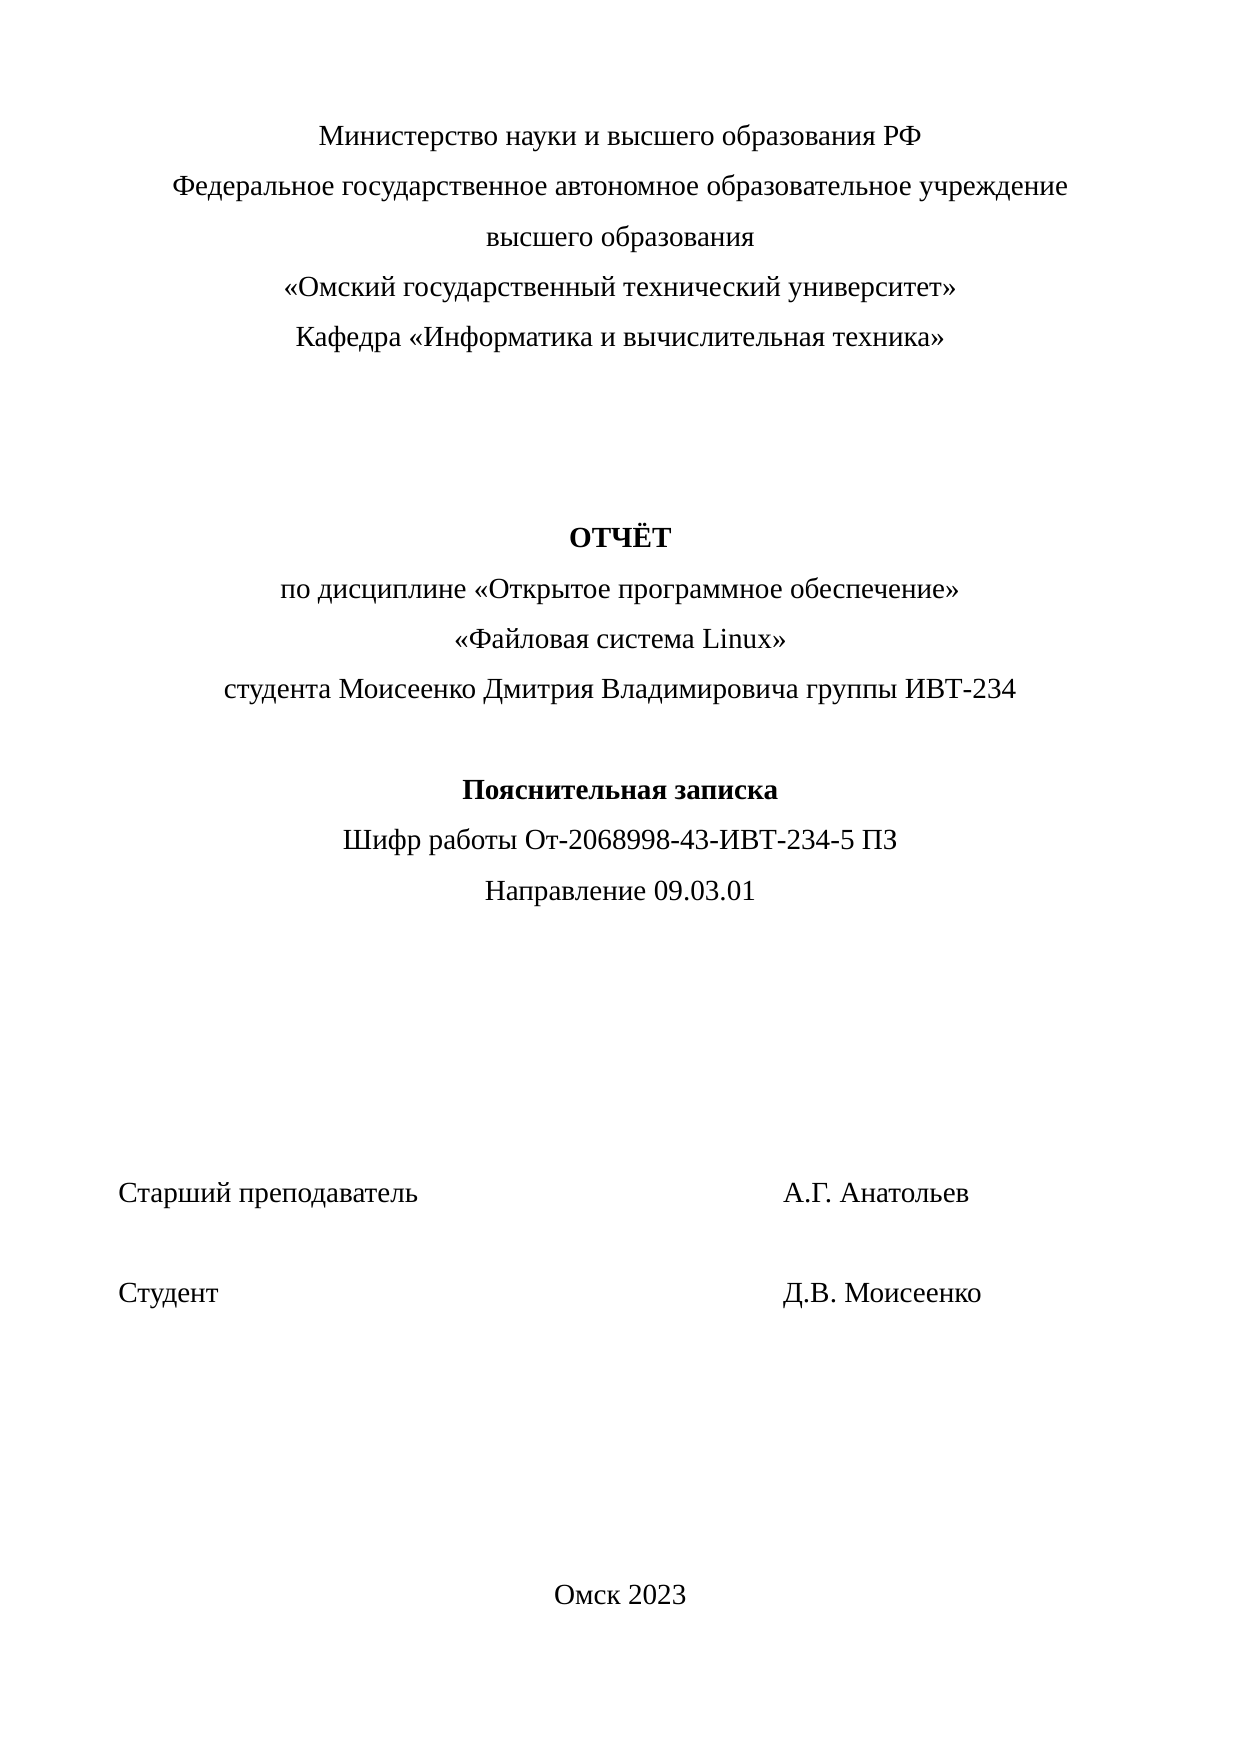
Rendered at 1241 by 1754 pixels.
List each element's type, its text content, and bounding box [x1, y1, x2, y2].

text Старший преподаватель А.Г. Анатольев [118, 1175, 1122, 1208]
text Кафедра «Информатика и вычислительная техника» [118, 319, 1122, 353]
text Министерство науки и высшего образования РФ [118, 118, 1122, 152]
text Студент Д.В. Моисеенко [118, 1275, 1122, 1309]
text Омск 2023 [118, 1577, 1122, 1611]
text студента Моисеенко Дмитрия Владимировича группы ИВТ-234 [118, 672, 1122, 705]
text Федеральное государственное автономное образовательное учреждение высшего образования [118, 168, 1122, 252]
text Направление 09.03.01 [118, 873, 1122, 906]
text по дисциплине «Открытое программное обеспечение» [118, 571, 1122, 604]
text «Файловая система Linux» [118, 621, 1122, 655]
text Шифр работы От-2068998-43-ИВТ-234-5 ПЗ [118, 822, 1122, 856]
text «Омский государственный технический университет» [118, 269, 1122, 303]
text Пояснительная записка [118, 772, 1122, 806]
text ОТЧЁТ [118, 521, 1122, 554]
